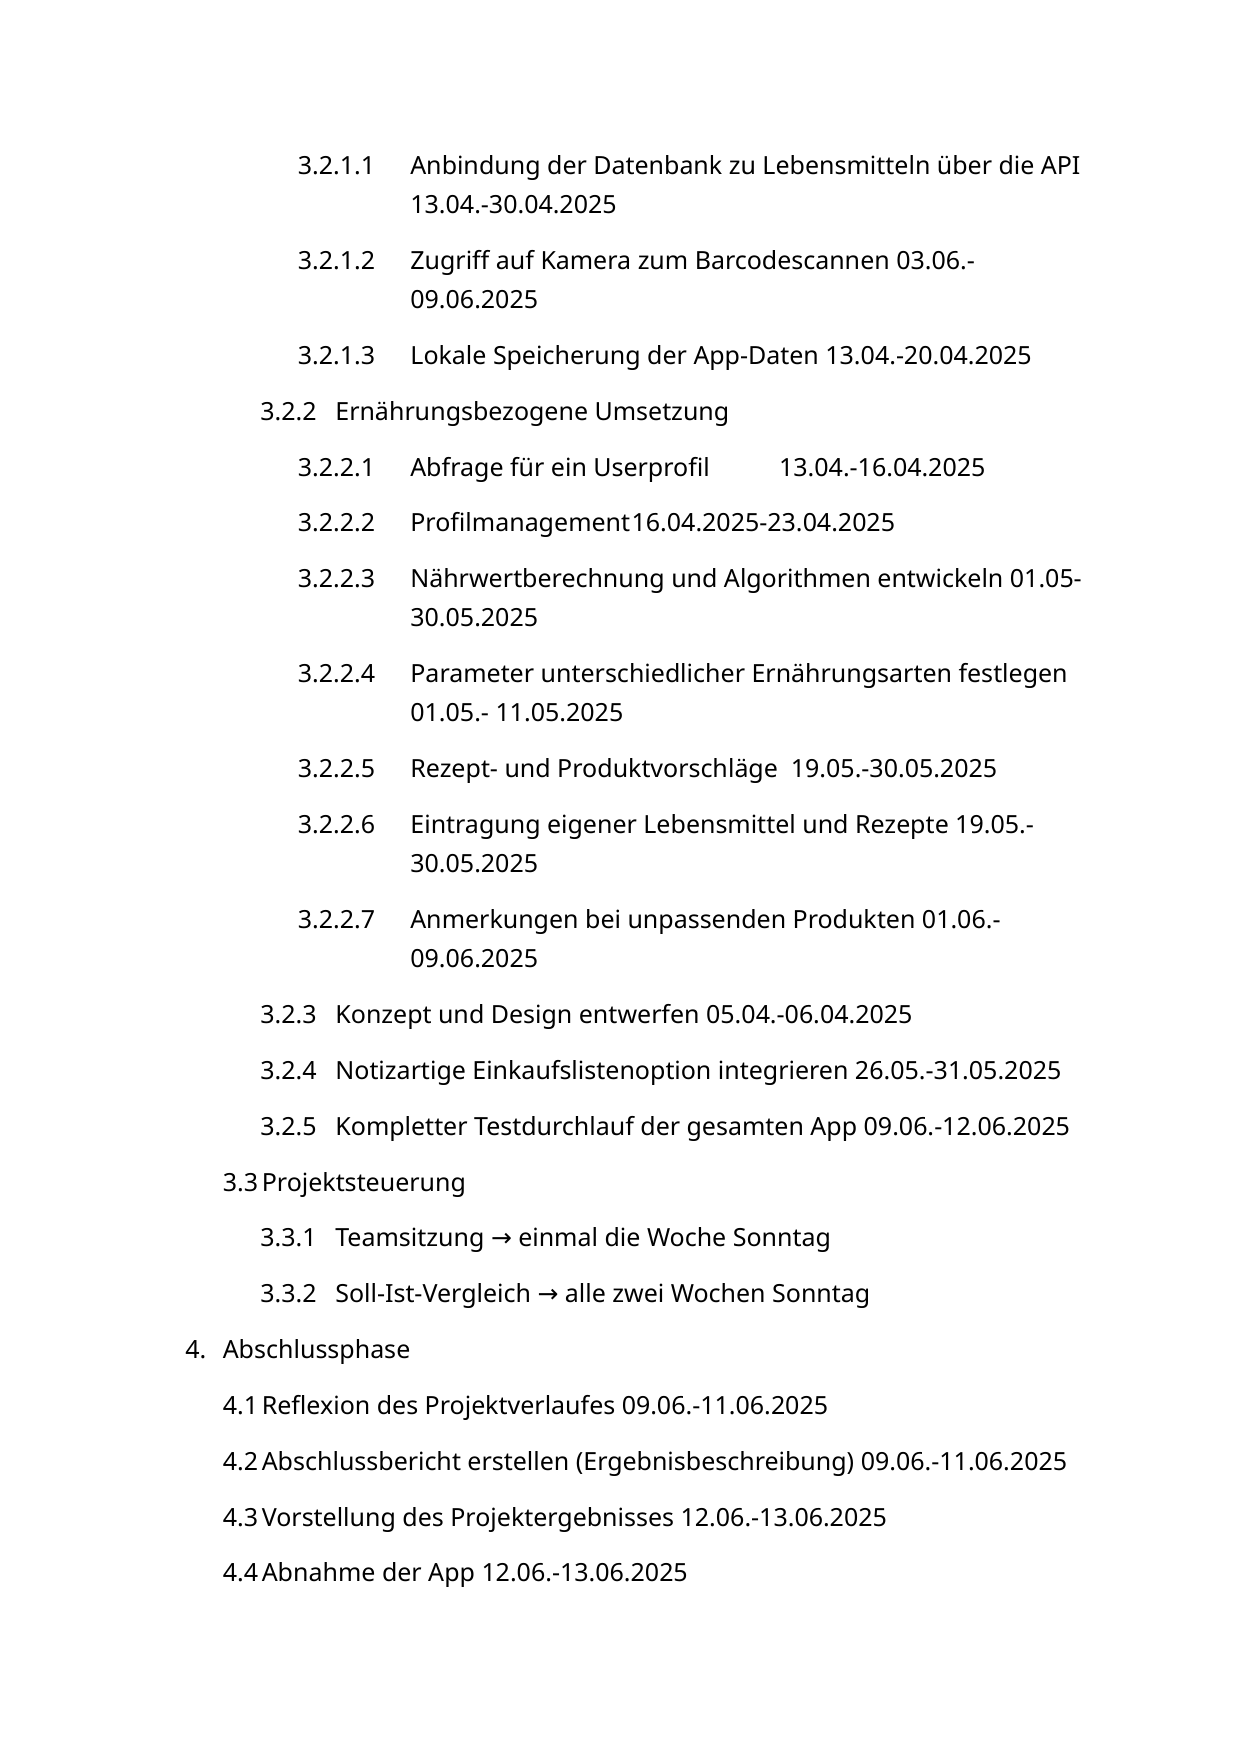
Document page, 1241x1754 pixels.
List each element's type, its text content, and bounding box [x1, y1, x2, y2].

list Zugriff auf Kamera zum Barcodescannen 03.06.-09.06.2025 [298, 243, 1093, 316]
list Nährwertberechnung und Algorithmen entwickeln 01.05-30.05.2025 [298, 561, 1093, 634]
list Notizartige Einkaufslistenoption integrieren 26.05.-31.05.2025 [260, 1053, 1093, 1087]
list Abschlussphase [185, 1332, 1093, 1366]
list Kompletter Testdurchlauf der gesamten App 09.06.-12.06.2025 [260, 1108, 1093, 1142]
list Abschlussbericht erstellen (Ergebnisbeschreibung) 09.06.-11.06.2025 [223, 1443, 1093, 1477]
list Lokale Speicherung der App-Daten 13.04.-20.04.2025 [298, 338, 1093, 372]
list Projektsteuerung [223, 1164, 1093, 1198]
list Ernährungsbezogene Umsetzung [260, 393, 1093, 427]
list Eintragung eigener Lebensmittel und Rezepte 19.05.-30.05.2025 [298, 807, 1093, 880]
list Konzept und Design entwerfen 05.04.-06.04.2025 [260, 997, 1093, 1031]
list Anmerkungen bei unpassenden Produkten 01.06.-09.06.2025 [298, 902, 1093, 975]
list Abnahme der App 12.06.-13.06.2025 [223, 1555, 1093, 1589]
list Soll-Ist-Vergleich → alle zwei Wochen Sonntag [260, 1276, 1093, 1310]
list Rezept- und Produktvorschläge 19.05.-30.05.2025 [298, 751, 1093, 785]
list Parameter unterschiedlicher Ernährungsarten festlegen 01.05.- 11.05.2025 [298, 656, 1093, 729]
list Anbindung der Datenbank zu Lebensmitteln über die API 13.04.-30.04.2025 [298, 148, 1093, 221]
list Vorstellung des Projektergebnisses 12.06.-13.06.2025 [223, 1499, 1093, 1533]
list Reflexion des Projektverlaufes 09.06.-11.06.2025 [223, 1388, 1093, 1422]
list Profilmanagement 16.04.2025-23.04.2025 [298, 505, 1093, 539]
list Teamsitzung → einmal die Woche Sonntag [260, 1220, 1093, 1254]
list Abfrage für ein Userprofil 13.04.-16.04.2025 [298, 449, 1093, 483]
